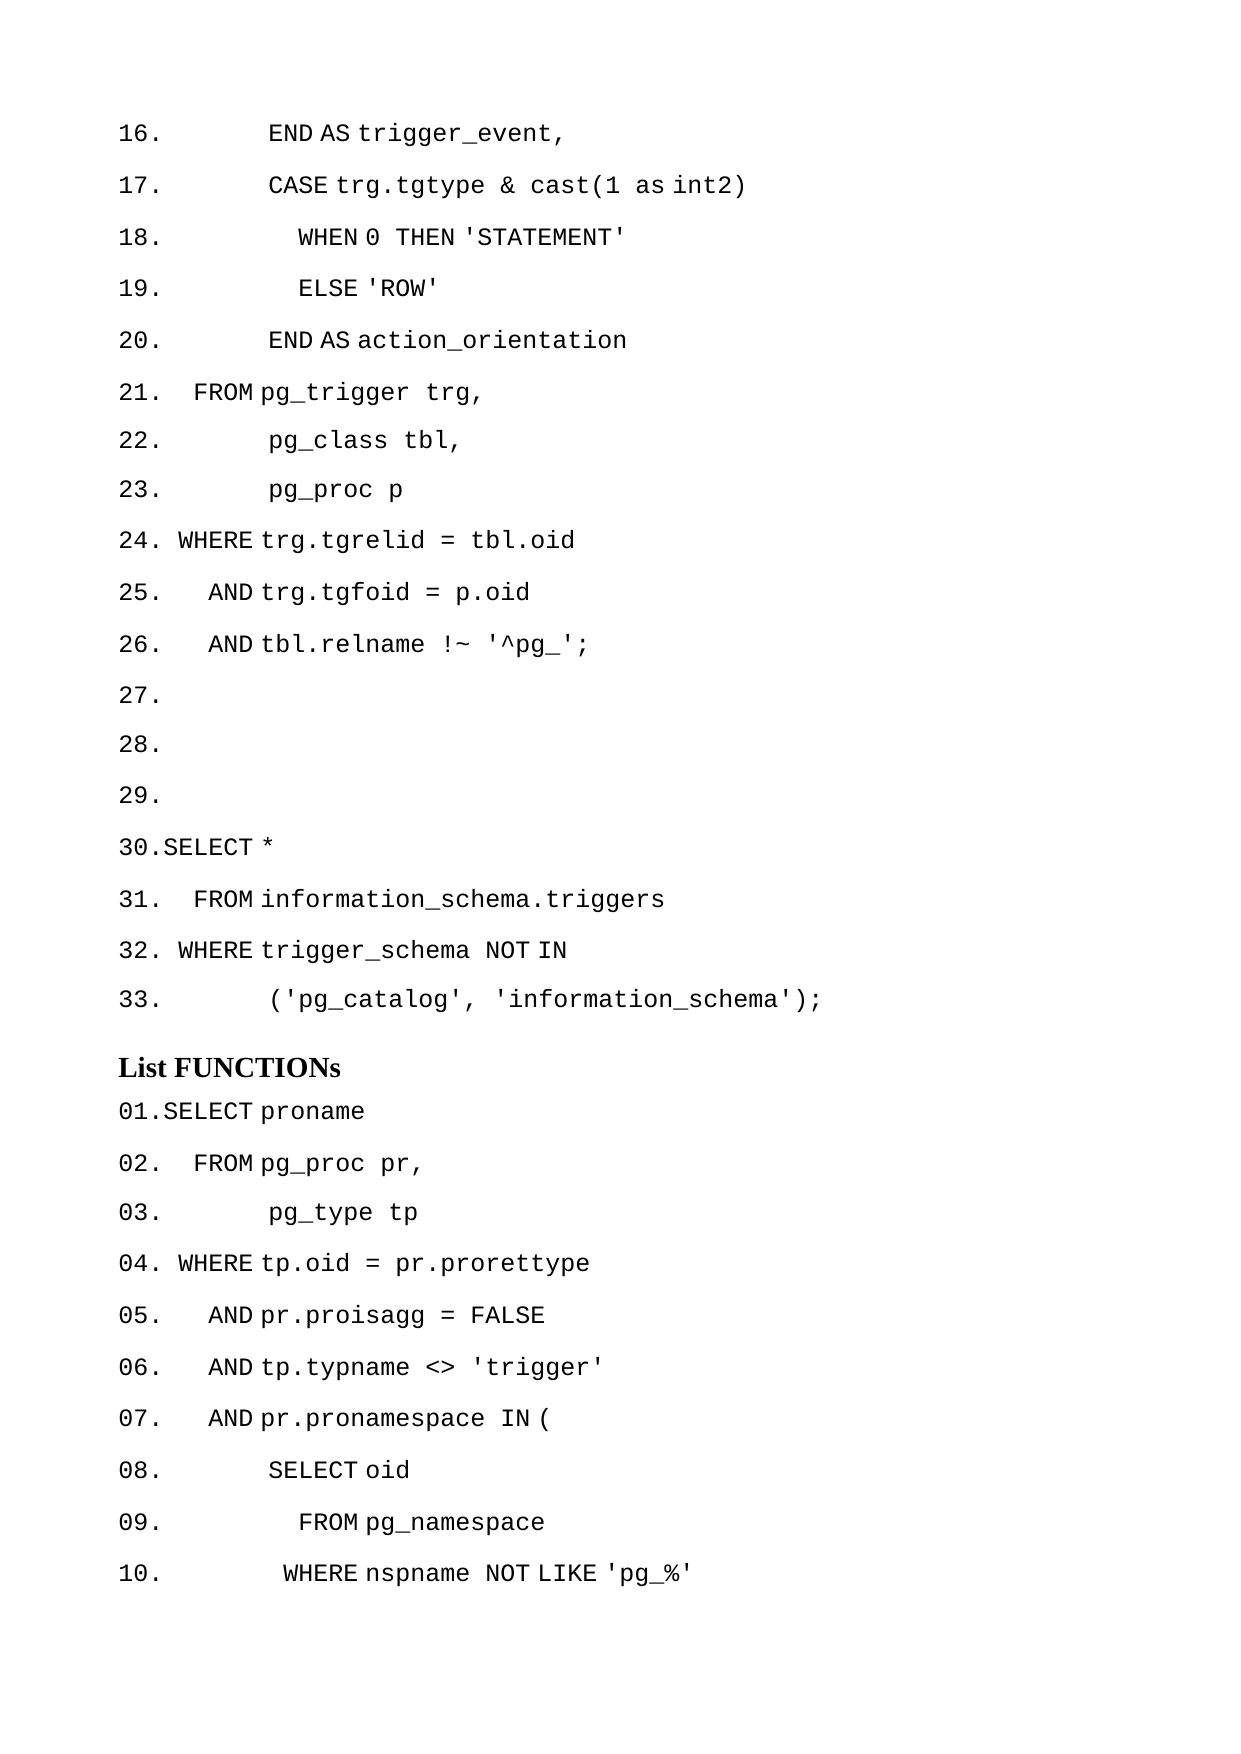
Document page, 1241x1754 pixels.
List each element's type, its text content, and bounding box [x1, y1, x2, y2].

text 01.SELECT proname [118, 1096, 1122, 1127]
text 03. pg_type tp [118, 1199, 1122, 1228]
text 23. pg_proc p [118, 477, 1122, 505]
text 24. WHERE trg.tgrelid = tbl.oid [118, 525, 1122, 556]
text 19. ELSE 'ROW' [118, 273, 1122, 304]
text 17. CASE trg.tgtype & cast(1 as int2) [118, 170, 1122, 201]
text 26. AND tbl.relname !~ '^pg_'; [118, 628, 1122, 659]
subtitle List FUNCTIONs [118, 1050, 1122, 1084]
text 33. ('pg_catalog', 'information_schema'); [118, 987, 1122, 1015]
text 08. SELECT oid [118, 1455, 1122, 1486]
text 22. pg_class tbl, [118, 428, 1122, 456]
text 09. FROM pg_namespace [118, 1506, 1122, 1537]
text 02. FROM pg_proc pr, [118, 1148, 1122, 1179]
text 28. [118, 732, 1122, 760]
text 27. [118, 680, 1122, 711]
text 06. AND tp.typname <> 'trigger' [118, 1351, 1122, 1382]
text 20. END AS action_orientation [118, 325, 1122, 356]
text 16. END AS trigger_event, [118, 118, 1122, 149]
text 25. AND trg.tgfoid = p.oid [118, 577, 1122, 608]
text 21. FROM pg_trigger trg, [118, 376, 1122, 407]
text 31. FROM information_schema.triggers [118, 884, 1122, 915]
text 29. [118, 780, 1122, 811]
text 32. WHERE trigger_schema NOT IN [118, 935, 1122, 966]
text 30.SELECT * [118, 832, 1122, 863]
text 18. WHEN 0 THEN 'STATEMENT' [118, 221, 1122, 252]
text 05. AND pr.proisagg = FALSE [118, 1300, 1122, 1331]
text 07. AND pr.pronamespace IN ( [118, 1403, 1122, 1434]
text 10. WHERE nspname NOT LIKE 'pg_%' [118, 1558, 1122, 1589]
text 04. WHERE tp.oid = pr.prorettype [118, 1248, 1122, 1279]
